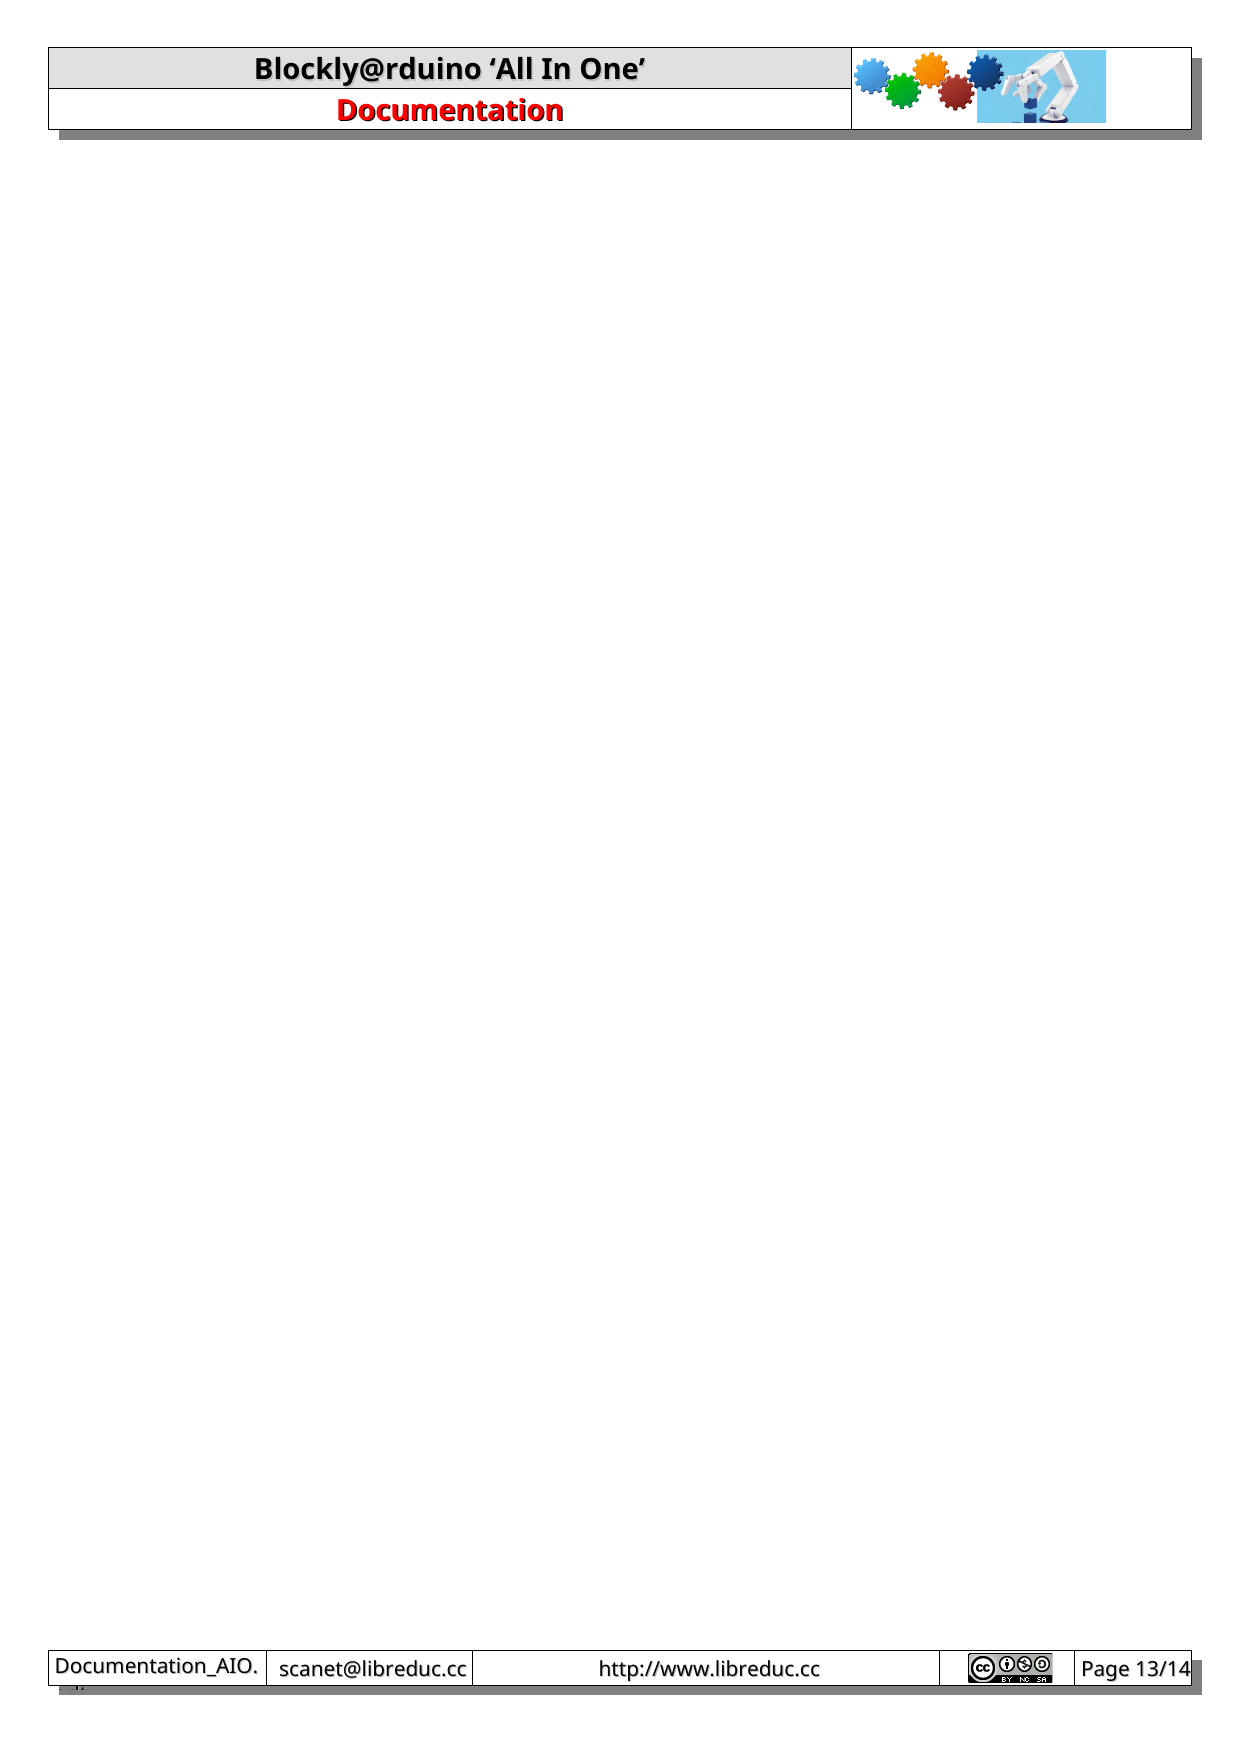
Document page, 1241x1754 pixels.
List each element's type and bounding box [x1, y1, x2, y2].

picture [977, 50, 1107, 123]
picture [968, 1653, 1053, 1683]
